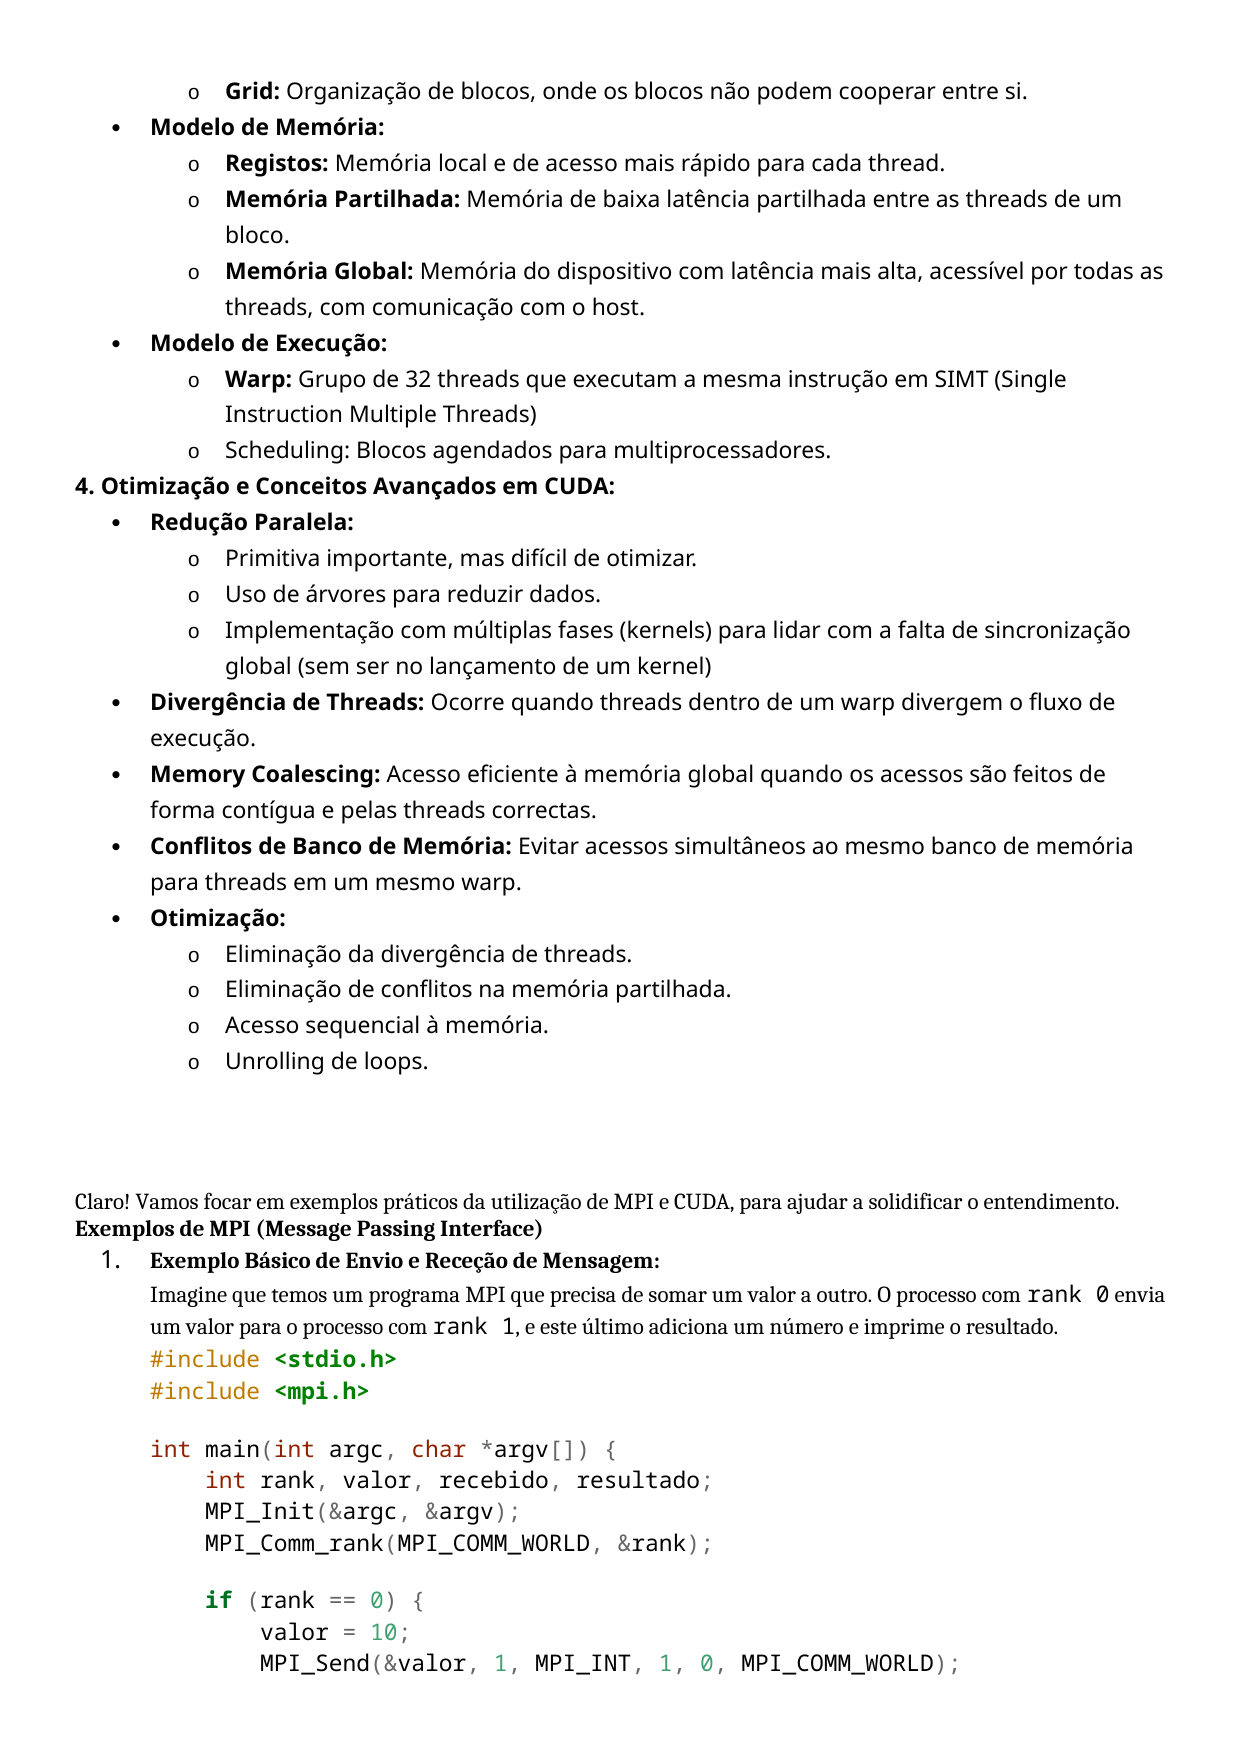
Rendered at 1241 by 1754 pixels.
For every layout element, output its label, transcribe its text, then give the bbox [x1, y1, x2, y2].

list Imagine que temos um programa MPI que precisa de somar um valor a outro. O processo com rank 0 envia um valor para o processo com rank 1, e este último adiciona um número e imprime o resultado. [100, 1276, 1165, 1341]
list Eliminação de conflitos na memória partilhada. [187, 973, 1165, 1005]
text Exemplos de MPI (Message Passing Interface) [75, 1215, 1165, 1242]
list Registos: Memória local e de acesso mais rápido para cada thread. [187, 147, 1165, 178]
list #include <stdio.h> #include <mpi.h> int main(int argc, char *argv[]) { int rank, valor, recebido, resultado; MPI_Init(&argc, &argv); MPI_Comm_rank(MPI_COMM_WORLD, &rank); if (rank == 0) { valor = 10; MPI_Send(&valor, 1, MPI_INT, 1, 0, MPI_COMM_WORLD); [100, 1341, 1165, 1678]
list Modelo de Memória: [112, 111, 1165, 142]
text Claro! Vamos focar em exemplos práticos da utilização de MPI e CUDA, para ajudar a solidificar o entendimento. [75, 1189, 1165, 1215]
list Otimização: [112, 902, 1165, 933]
list Modelo de Execução: [112, 327, 1165, 358]
list Exemplo Básico de Envio e Receção de Mensagem: [100, 1242, 1165, 1276]
list Memory Coalescing: Acesso eficiente à memória global quando os acessos são feitos de forma contígua e pelas threads correctas. [112, 758, 1165, 825]
list Scheduling: Blocos agendados para multiprocessadores. [187, 434, 1165, 466]
list Eliminação da divergência de threads. [187, 937, 1165, 969]
list Implementação com múltiplas fases (kernels) para lidar com a falta de sincronização global (sem ser no lançamento de um kernel) [187, 614, 1165, 681]
list Memória Global: Memória do dispositivo com latência mais alta, acessível por todas as threads, com comunicação com o host. [187, 255, 1165, 322]
list Conflitos de Banco de Memória: Evitar acessos simultâneos ao mesmo banco de memória para threads em um mesmo warp. [112, 830, 1165, 897]
list Memória Partilhada: Memória de baixa latência partilhada entre as threads de um bloco. [187, 183, 1165, 250]
list Redução Paralela: [112, 506, 1165, 537]
list Grid: Organização de blocos, onde os blocos não podem cooperar entre si. [187, 75, 1165, 106]
list Primitiva importante, mas difícil de otimizar. [187, 542, 1165, 573]
list Acesso sequencial à memória. [187, 1009, 1165, 1041]
list Unrolling de loops. [187, 1045, 1165, 1184]
list Divergência de Threads: Ocorre quando threads dentro de um warp divergem o fluxo de execução. [112, 686, 1165, 753]
text 4. Otimização e Conceitos Avançados em CUDA: [75, 470, 1165, 502]
list Warp: Grupo de 32 threads que executam a mesma instrução em SIMT (Single Instruction Multiple Threads) [187, 362, 1165, 430]
list Uso de árvores para reduzir dados. [187, 578, 1165, 609]
